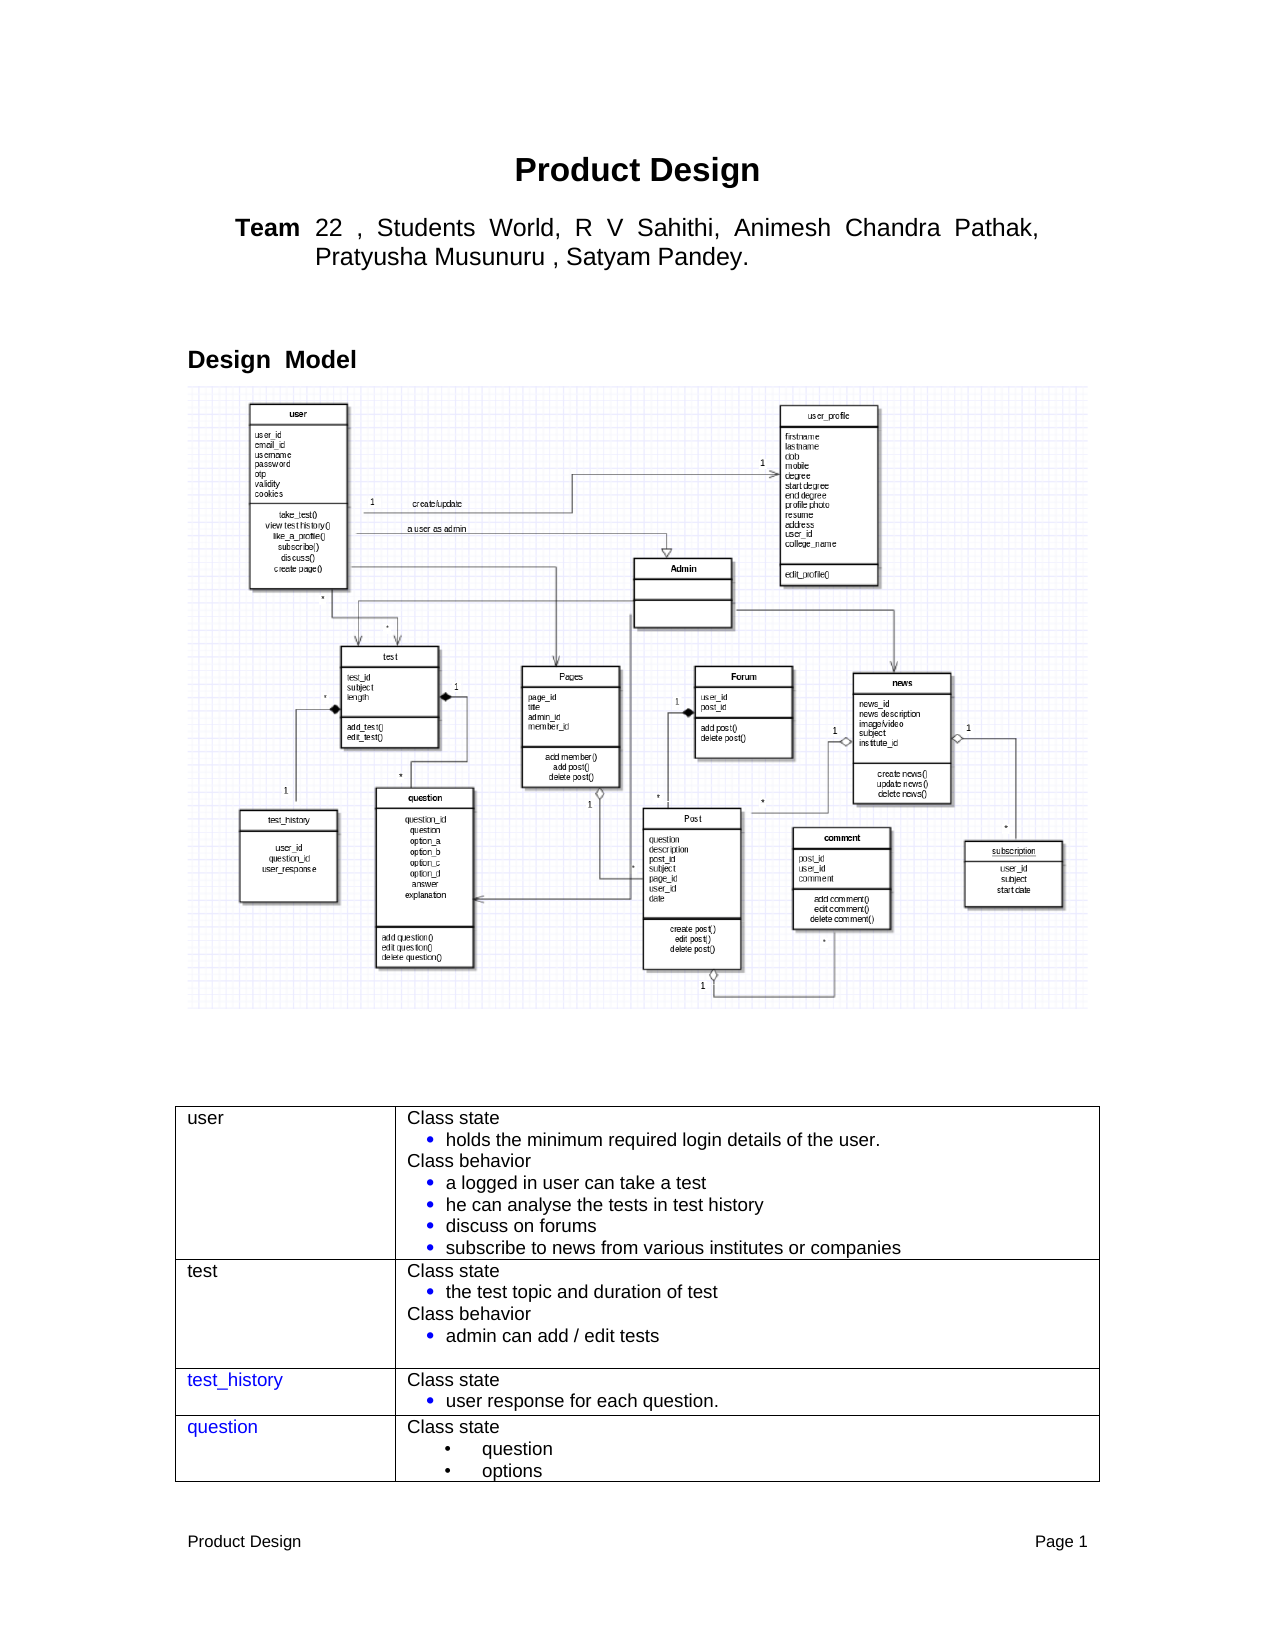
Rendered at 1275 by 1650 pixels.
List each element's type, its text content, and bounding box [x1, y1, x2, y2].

table_cell Class state question options answer explanation Class behavior admin can add or edit questions [396, 1416, 1099, 1481]
table_cell test [176, 1260, 395, 1368]
table_header Team [228, 214, 307, 271]
table_header 22 , Students World, R V Sahithi, Animesh Chandra Pathak, Pratyusha Musunuru , Satyam Pandey. [308, 214, 1047, 271]
table_header Class state holds the minimum required login details of the user. Class behavior a logged in user can take a test he can analyse the tests in test history discuss on forums subscribe to news from various institutes or companies [396, 1107, 1099, 1258]
table_header user [176, 1107, 395, 1258]
text Product Design [187, 150, 1087, 188]
table_cell Class state the test topic and duration of test Class behavior admin can add / edit tests [396, 1260, 1099, 1368]
table_cell test_history [176, 1369, 395, 1415]
subtitle Design Model [187, 345, 1087, 374]
table_cell Class state user response for each question. [396, 1369, 1099, 1415]
table_cell question [176, 1416, 395, 1481]
picture [187, 386, 1088, 1009]
